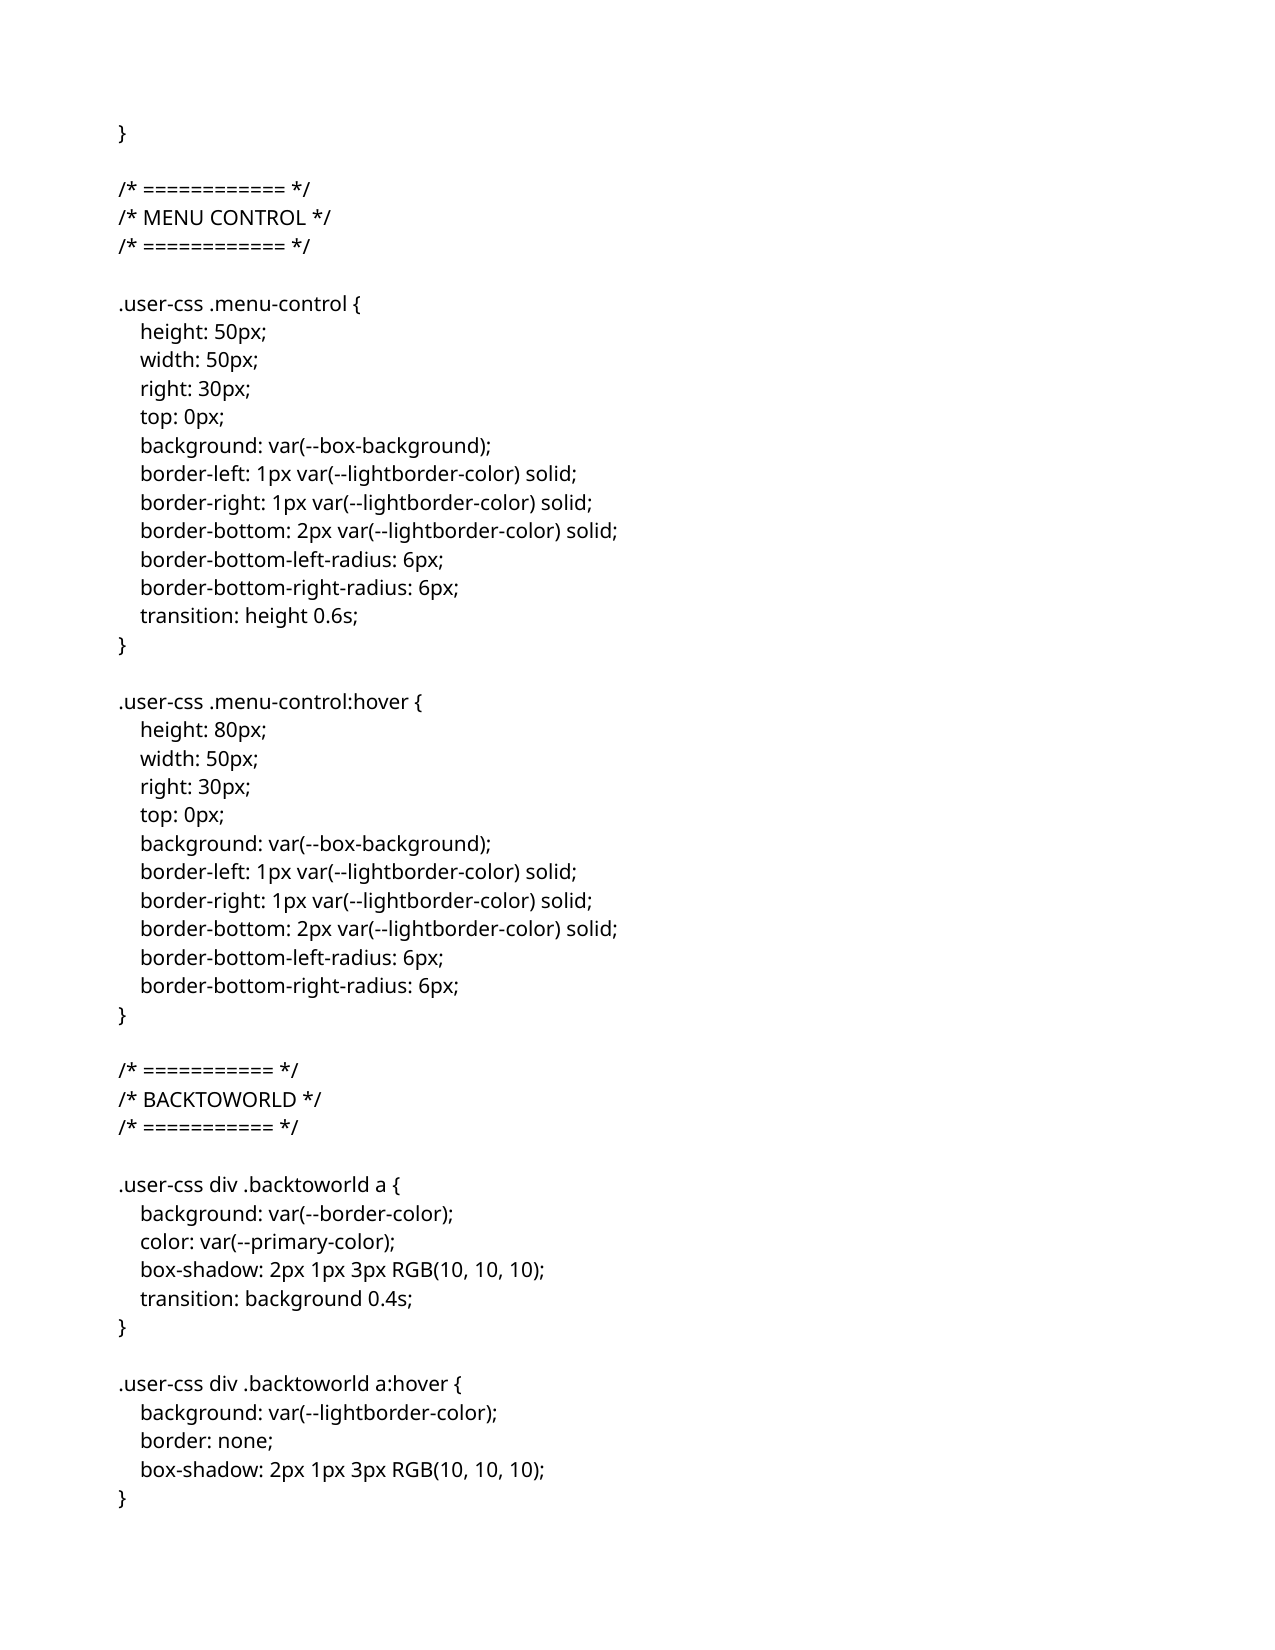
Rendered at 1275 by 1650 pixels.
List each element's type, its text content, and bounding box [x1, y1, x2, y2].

text background: var(--border-color); [118, 1199, 1157, 1227]
text border-bottom-right-radius: 6px; [118, 573, 1157, 602]
text background: var(--lightborder-color); [118, 1398, 1157, 1426]
text box-shadow: 2px 1px 3px RGB(10, 10, 10); [118, 1256, 1157, 1284]
text border-right: 1px var(--lightborder-color) solid; [118, 886, 1157, 914]
text .user-css .menu-control:hover { [118, 687, 1157, 715]
text /* ============ */ [118, 232, 1157, 260]
text top: 0px; [118, 801, 1157, 829]
text border: none; [118, 1426, 1157, 1455]
text border-bottom-left-radius: 6px; [118, 943, 1157, 971]
text /* MENU CONTROL */ [118, 203, 1157, 232]
text background: var(--box-background); [118, 829, 1157, 857]
text transition: height 0.6s; [118, 602, 1157, 630]
text height: 80px; [118, 715, 1157, 744]
text border-bottom-left-radius: 6px; [118, 545, 1157, 573]
text width: 50px; [118, 346, 1157, 374]
text } [118, 1483, 1157, 1512]
text border-bottom: 2px var(--lightborder-color) solid; [118, 516, 1157, 545]
text .user-css div .backtoworld a:hover { [118, 1369, 1157, 1398]
text } [118, 630, 1157, 658]
text transition: background 0.4s; [118, 1284, 1157, 1312]
text border-left: 1px var(--lightborder-color) solid; [118, 459, 1157, 488]
text /* =========== */ [118, 1113, 1157, 1142]
text border-left: 1px var(--lightborder-color) solid; [118, 857, 1157, 886]
text } [118, 1000, 1157, 1028]
text border-bottom: 2px var(--lightborder-color) solid; [118, 914, 1157, 943]
text } [118, 1312, 1157, 1341]
text } [118, 118, 1157, 147]
text width: 50px; [118, 744, 1157, 772]
text border-right: 1px var(--lightborder-color) solid; [118, 488, 1157, 516]
text height: 50px; [118, 317, 1157, 346]
text /* BACKTOWORLD */ [118, 1085, 1157, 1113]
text top: 0px; [118, 402, 1157, 431]
text box-shadow: 2px 1px 3px RGB(10, 10, 10); [118, 1455, 1157, 1483]
text border-bottom-right-radius: 6px; [118, 971, 1157, 1000]
text right: 30px; [118, 772, 1157, 801]
text /* ============ */ [118, 175, 1157, 203]
text .user-css div .backtoworld a { [118, 1170, 1157, 1199]
text background: var(--box-background); [118, 431, 1157, 459]
text /* =========== */ [118, 1057, 1157, 1085]
text .user-css .menu-control { [118, 289, 1157, 317]
text color: var(--primary-color); [118, 1227, 1157, 1256]
text right: 30px; [118, 374, 1157, 402]
